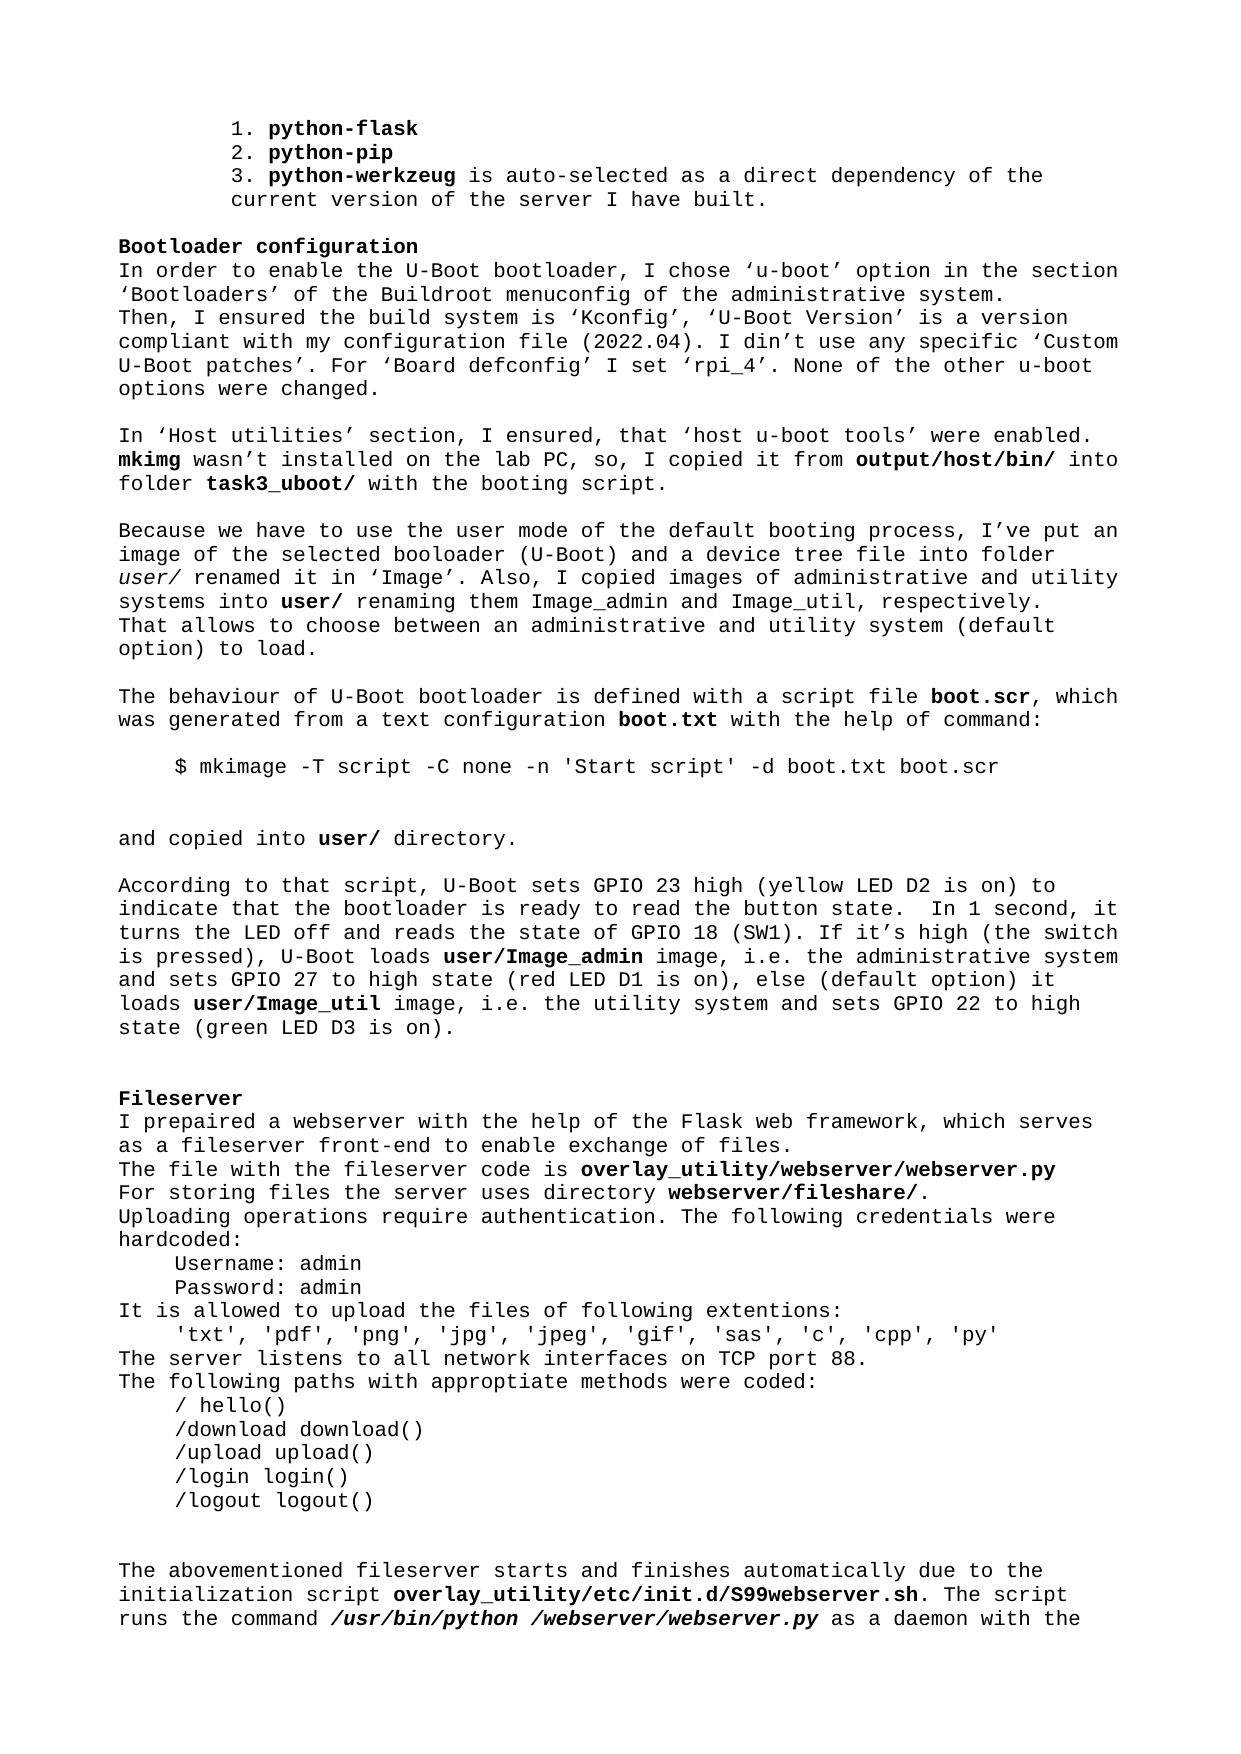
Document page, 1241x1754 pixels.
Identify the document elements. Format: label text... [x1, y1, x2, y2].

text Because we have to use the user mode of the default booting process, I’ve put an image of the selected booloader (U-Boot) and a device tree file into folder user/ renamed it in ‘Image’. Also, I copied images of administrative and utility systems into user/ renaming them Image_admin and Image_util, respectively. [118, 520, 1122, 615]
text The abovementioned fileserver starts and finishes automatically due to the initialization script overlay_utility/etc/init.d/S99webserver.sh. The script runs the command /usr/bin/python /webserver/webserver.py as a daemon with the [118, 1561, 1122, 1631]
text The server listens to all network interfaces on TCP port 88. [118, 1348, 1122, 1371]
text $ mkimage -T script -C none -n 'Start script' -d boot.txt boot.scr [174, 757, 1122, 780]
text For storing files the server uses directory webserver/fileshare/. [118, 1182, 1122, 1206]
list 1. python-flask [193, 118, 1122, 142]
text Username: admin [174, 1253, 1122, 1277]
text / hello() [174, 1395, 1122, 1419]
text In ‘Host utilities’ section, I ensured, that ‘host u-boot tools’ were enabled. [118, 426, 1122, 449]
text I prepaired a webserver with the help of the Flask web framework, which serves as a fileserver front-end to enable exchange of files. [118, 1111, 1122, 1158]
text Bootloader configuration [118, 236, 1122, 260]
text The behaviour of U-Boot bootloader is defined with a script file boot.scr, which was generated from a text configuration boot.txt with the help of command: [118, 686, 1122, 733]
text The file with the fileserver code is overlay_utility/webserver/webserver.py [118, 1158, 1122, 1182]
text /login login() [174, 1466, 1122, 1489]
text According to that script, U-Boot sets GPIO 23 high (yellow LED D2 is on) to indicate that the bootloader is ready to read the button state. In 1 second, it turns the LED off and reads the state of GPIO 18 (SW1). If it’s high (the switch is pressed), U-Boot loads user/Image_admin image, i.e. the administrative system and sets GPIO 27 to high state (red LED D1 is on), else (default option) it loads user/Image_util image, i.e. the utility system and sets GPIO 22 to high state (green LED D3 is on). [118, 875, 1122, 1040]
text It is allowed to upload the files of following extentions: [118, 1300, 1122, 1324]
list 3. python-werkzeug is auto-selected as a direct dependency of the current version of the server I have built. [193, 165, 1122, 213]
text In order to enable the U-Boot bootloader, I chose ‘u-boot’ option in the section ‘Bootloaders’ of the Buildroot menuconfig of the administrative system. [118, 260, 1122, 307]
text /download download() [174, 1419, 1122, 1442]
text and copied into user/ directory. [118, 827, 1122, 851]
text /upload upload() [174, 1442, 1122, 1466]
text mkimg wasn’t installed on the lab PC, so, I copied it from output/host/bin/ into folder task3_uboot/ with the booting script. [118, 449, 1122, 496]
text /logout logout() [174, 1489, 1122, 1513]
list 2. python-pip [193, 142, 1122, 165]
text The following paths with approptiate methods were coded: [118, 1371, 1122, 1395]
text 'txt', 'pdf', 'png', 'jpg', 'jpeg', 'gif', 'sas', 'c', 'cpp', 'py' [174, 1324, 1122, 1348]
text Fileserver [118, 1088, 1122, 1111]
text Password: admin [174, 1277, 1122, 1300]
text Then, I ensured the build system is ‘Kconfig’, ‘U-Boot Version’ is a version compliant with my configuration file (2022.04). I din’t use any specific ‘Custom U-Boot patches’. For ‘Board defconfig’ I set ‘rpi_4’. None of the other u-boot options were changed. [118, 307, 1122, 402]
text That allows to choose between an administrative and utility system (default option) to load. [118, 615, 1122, 662]
text Uploading operations require authentication. The following credentials were hardcoded: [118, 1206, 1122, 1253]
